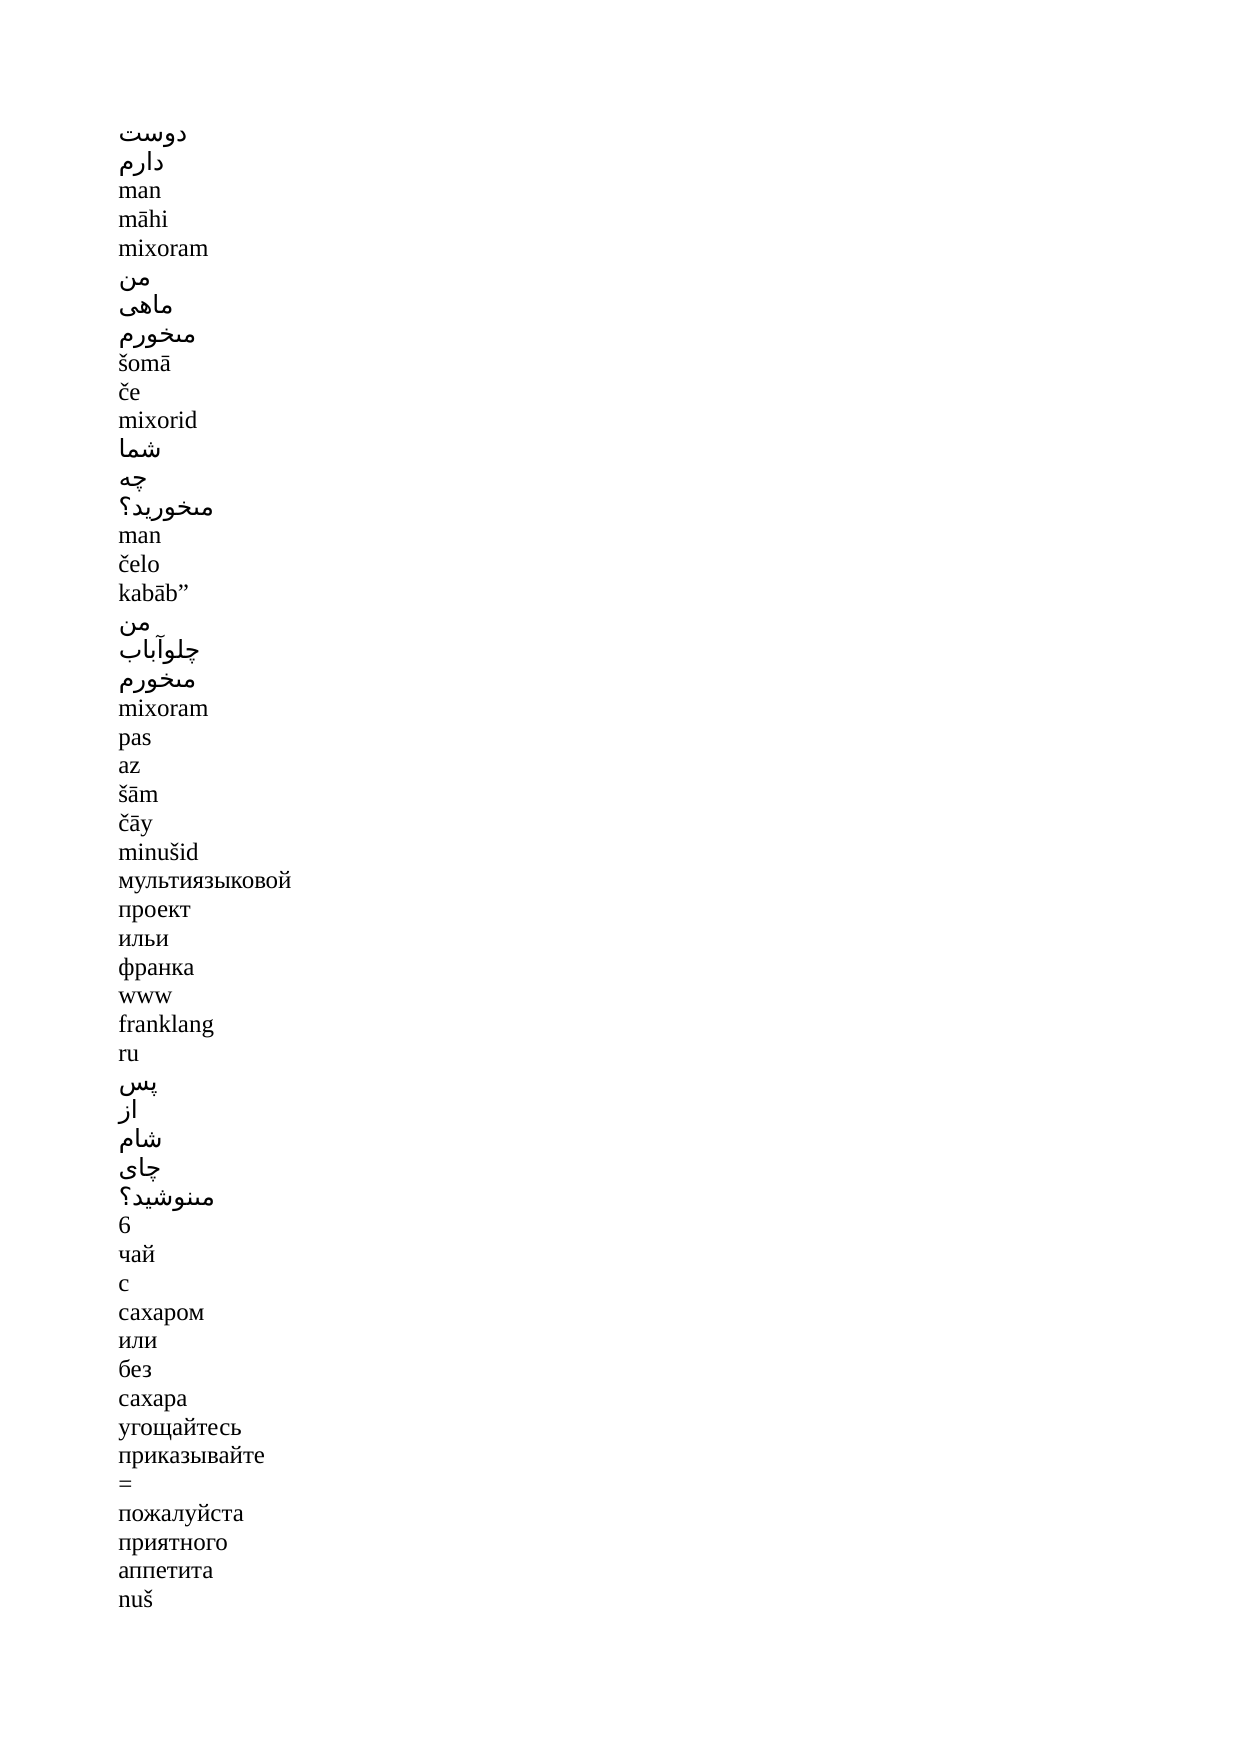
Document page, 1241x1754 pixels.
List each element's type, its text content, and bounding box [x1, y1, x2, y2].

text man [118, 176, 1122, 204]
text šām [118, 779, 1122, 808]
text сахара [118, 1383, 1122, 1412]
text minušid [118, 837, 1122, 866]
text mixoram [118, 233, 1122, 262]
text از [118, 1096, 1122, 1124]
text چاى‬ [118, 1153, 1122, 1182]
text или [118, 1326, 1122, 1354]
text šomā [118, 348, 1122, 377]
text دوست [118, 118, 1122, 147]
text ‫مىنوشيد؟‬ [118, 1182, 1122, 1211]
text 6 [118, 1211, 1122, 1239]
text kabāb” [118, 578, 1122, 607]
text ماهى [118, 291, 1122, 319]
text شام [118, 1124, 1122, 1153]
text ‫پس [118, 1067, 1122, 1096]
text ильи [118, 923, 1122, 952]
text nuš [118, 1584, 1122, 1613]
text čāy [118, 808, 1122, 837]
text چه [118, 463, 1122, 492]
text ‫من [118, 262, 1122, 291]
text če [118, 377, 1122, 406]
text приказывайте [118, 1441, 1122, 1469]
text az [118, 751, 1122, 779]
text pas [118, 722, 1122, 751]
text man [118, 521, 1122, 549]
text māhi [118, 204, 1122, 233]
text сахаром [118, 1297, 1122, 1326]
text ‫من [118, 607, 1122, 636]
text пожалуйста [118, 1498, 1122, 1527]
text мультиязыковой [118, 866, 1122, 894]
text аппетита [118, 1556, 1122, 1584]
text ‫شما [118, 434, 1122, 463]
text www [118, 981, 1122, 1009]
text مىخورید؟‬ [118, 492, 1122, 521]
text = [118, 1469, 1122, 1498]
text ru [118, 1038, 1122, 1067]
text чай [118, 1239, 1122, 1268]
text с [118, 1268, 1122, 1297]
text франка [118, 952, 1122, 981]
text مىخورم‬ [118, 319, 1122, 348]
text مىخورم‬ [118, 664, 1122, 693]
text mixorid [118, 406, 1122, 434]
text دارم‬ [118, 147, 1122, 176]
text چلوآباب [118, 636, 1122, 664]
text приятного [118, 1527, 1122, 1556]
text угощайтесь [118, 1412, 1122, 1441]
text čelo [118, 549, 1122, 578]
text mixoram [118, 693, 1122, 722]
text franklang [118, 1009, 1122, 1038]
text проект [118, 894, 1122, 923]
text без [118, 1354, 1122, 1383]
